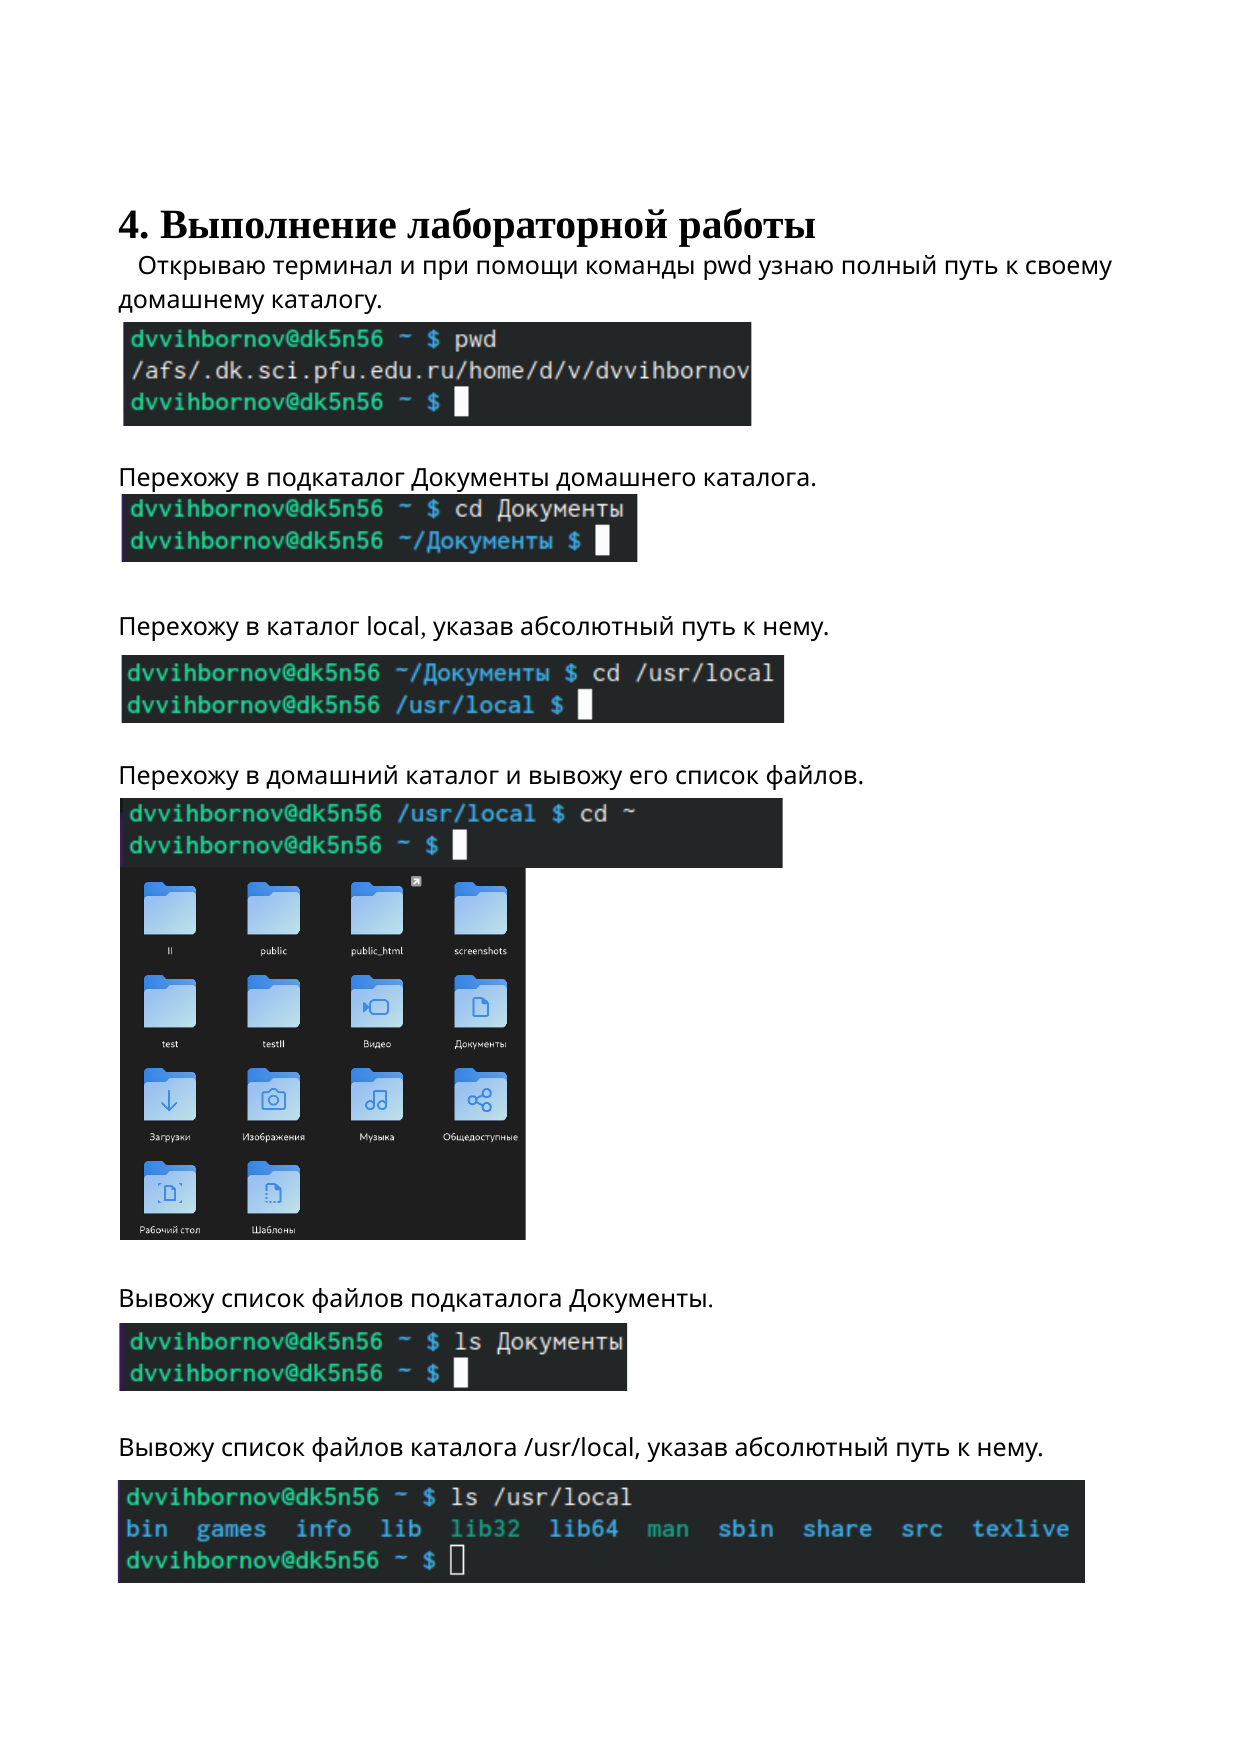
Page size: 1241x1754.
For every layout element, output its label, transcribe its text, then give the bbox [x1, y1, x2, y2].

text Перехожу в подкаталог Документы домашнего каталога. [118, 459, 1122, 493]
text Вывожу список файлов каталога /usr/local, указав абсолютный путь к нему. [118, 1429, 1122, 1463]
text Открываю терминал и при помощи команды pwd узнаю полный путь к своему домашнему каталогу. [118, 247, 1122, 316]
text Перехожу в каталог local, указав абсолютный путь к нему. [118, 608, 1122, 642]
text Вывожу список файлов подкаталога Документы. [118, 1280, 1122, 1314]
text 4. Выполнение лабораторной работы [118, 199, 1122, 247]
text Перехожу в домашний каталог и вывожу его список файлов. [118, 757, 1122, 792]
